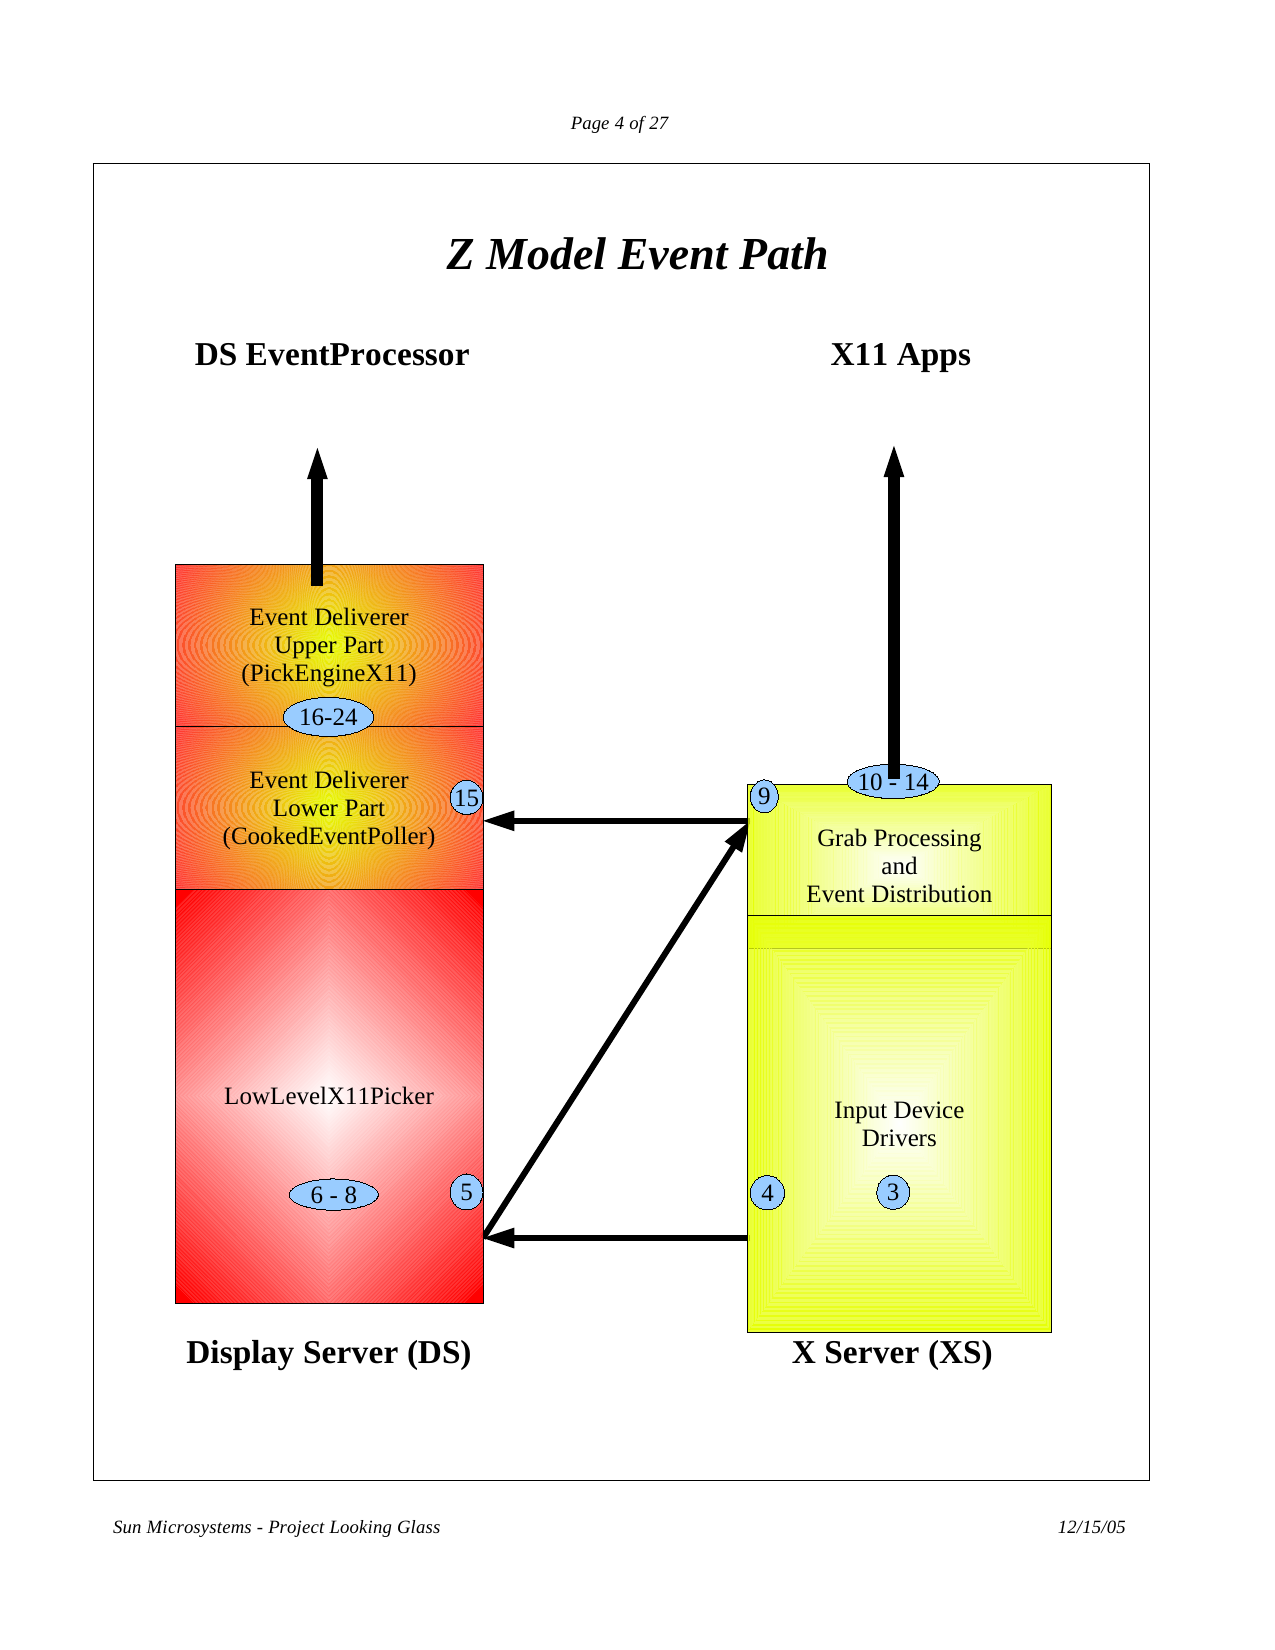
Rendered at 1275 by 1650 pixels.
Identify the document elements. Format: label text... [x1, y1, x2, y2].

text [798, 810, 1000, 915]
text [779, 795, 1030, 915]
text [191, 700, 212, 719]
text DS EventProcessor X11 Apps [101, 336, 1140, 372]
list [787, 969, 1013, 1278]
list [805, 815, 991, 915]
text [780, 957, 1022, 1288]
text Display Server (DS) X Server (XS) [101, 1334, 1140, 1371]
list [789, 805, 1012, 915]
list [805, 994, 995, 1251]
list Conclusion [817, 1009, 986, 1241]
text [436, 742, 454, 756]
text [780, 800, 1021, 915]
list Conclusion [814, 820, 986, 913]
text Z Model Event Path [101, 228, 1140, 279]
text [796, 984, 1004, 1266]
text [771, 949, 1031, 1303]
